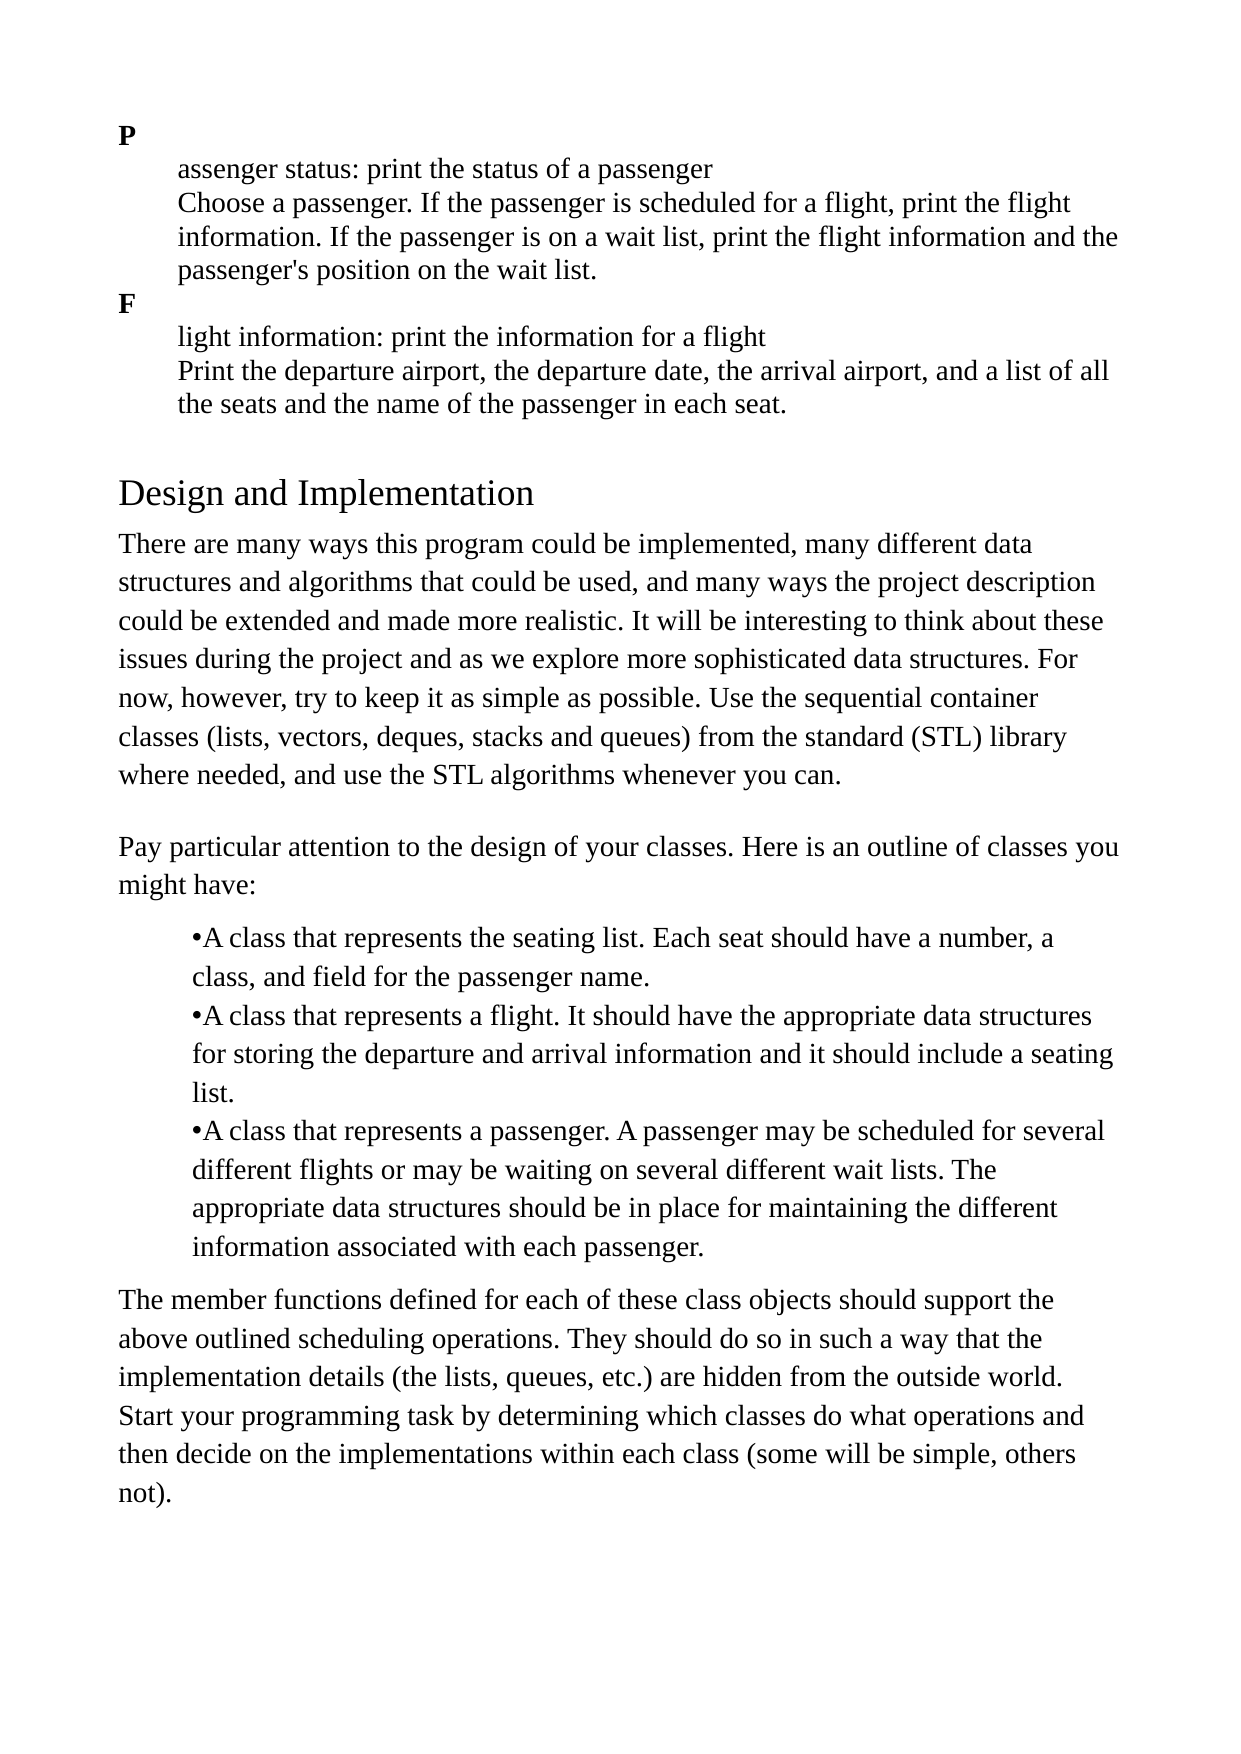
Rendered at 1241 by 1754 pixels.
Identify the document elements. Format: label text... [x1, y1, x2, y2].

list A class that represents the seating list. Each seat should have a number, a class, and field for the passenger name. [118, 920, 1122, 993]
subtitle F [118, 286, 1122, 319]
text There are many ways this program could be implemented, many different data structures and algorithms that could be used, and many ways the project description could be extended and made more realistic. It will be interesting to think about these issues during the project and as we explore more sophisticated data structures. For now, however, try to keep it as simple as possible. Use the sequential container classes (lists, vectors, deques, stacks and queues) from the standard (STL) library where needed, and use the STL algorithms whenever you can. Pay particular attention to the design of your classes. Here is an outline of classes you might have: [118, 526, 1122, 901]
list A class that represents a flight. It should have the appropriate data structures for storing the departure and arrival information and it should include a seating list. [118, 998, 1122, 1108]
text The member functions defined for each of these class objects should support the above outlined scheduling operations. They should do so in such a way that the implementation details (the lists, queues, etc.) are hidden from the outside world. Start your programming task by determining which classes do what operations and then decide on the implementations within each class (some will be simple, others not). [118, 1282, 1122, 1508]
list A class that represents a passenger. A passenger may be scheduled for several different flights or may be waiting on several different wait lists. The appropriate data structures should be in place for maintaining the different information associated with each passenger. [118, 1113, 1122, 1263]
list light information: print the information for a flight Print the departure airport, the departure date, the arrival airport, and a list of all the seats and the name of the passenger in each seat. [177, 319, 1122, 420]
list assenger status: print the status of a passenger Choose a passenger. If the passenger is scheduled for a flight, print the flight information. If the passenger is on a wait list, print the flight information and the passenger's position on the wait list. [177, 152, 1122, 286]
subtitle P [118, 118, 1122, 152]
subtitle Design and Implementation [118, 470, 1122, 513]
